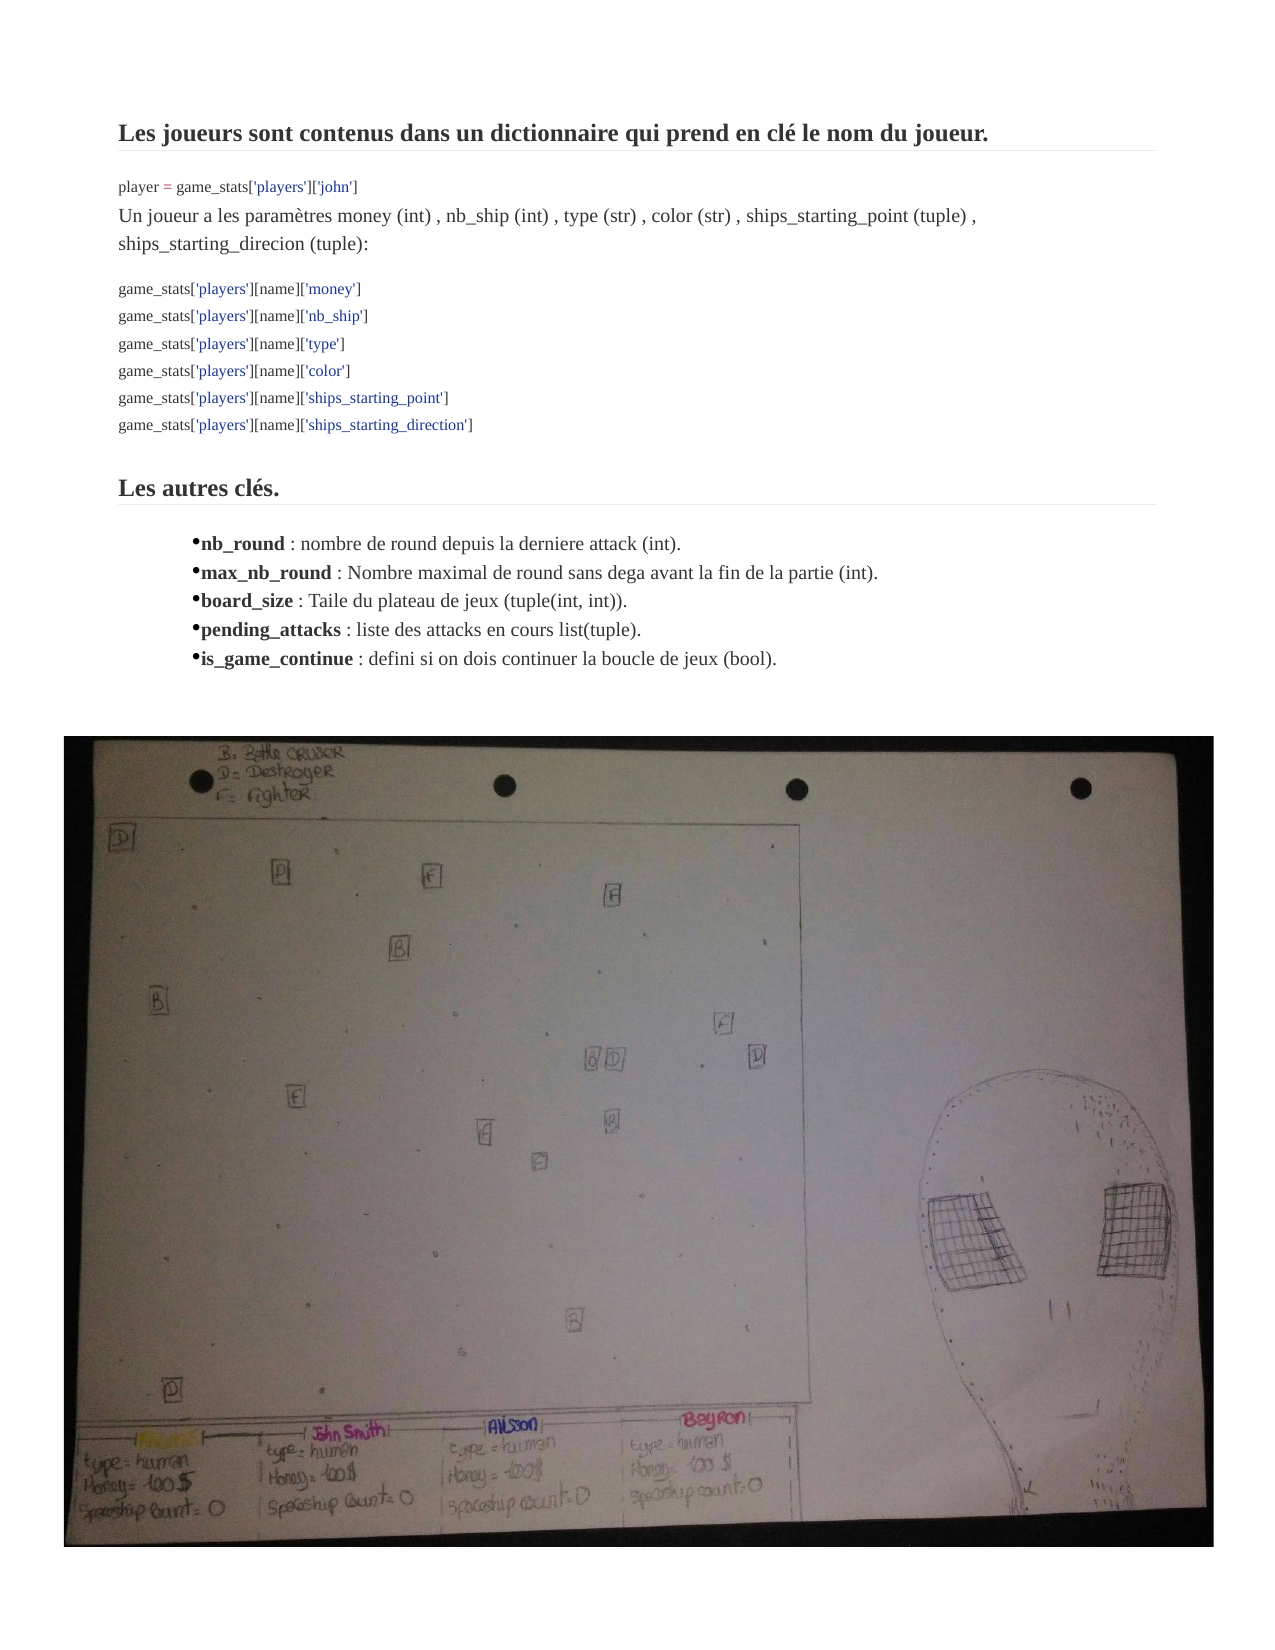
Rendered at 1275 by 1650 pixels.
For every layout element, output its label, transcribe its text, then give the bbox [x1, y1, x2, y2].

text game_stats['players'][name]['type'] [118, 334, 1157, 353]
list pending_attacks : liste des attacks en cours list(tuple). [118, 618, 1157, 642]
text player = game_stats['players']['john'] [118, 177, 1157, 196]
text game_stats['players'][name]['nb_ship'] [118, 307, 1157, 325]
list max_nb_round : Nombre maximal de round sans dega avant la fin de la partie (int). [118, 560, 1157, 584]
text game_stats['players'][name]['color'] [118, 361, 1157, 380]
text game_stats['players'][name]['ships_starting_direction'] [118, 415, 1157, 434]
text Un joueur a les paramètres money (int) , nb_ship (int) , type (str) , color (str) , ships_starting_point (tuple) , ships_starting_direcion (tuple): [118, 204, 1157, 255]
subtitle Les joueurs sont contenus dans un dictionnaire qui prend en clé le nom du joueur. [118, 118, 1157, 150]
list is_game_continue : defini si on dois continuer la boucle de jeux (bool). [118, 647, 1157, 671]
list nb_round : nombre de round depuis la derniere attack (int). [118, 532, 1157, 556]
picture [63, 736, 1214, 1547]
list board_size : Taile du plateau de jeux (tuple(int, int)). [118, 589, 1157, 613]
text game_stats['players'][name]['money'] [118, 279, 1157, 298]
subtitle Les autres clés. [118, 473, 1157, 504]
text game_stats['players'][name]['ships_starting_point'] [118, 388, 1157, 407]
